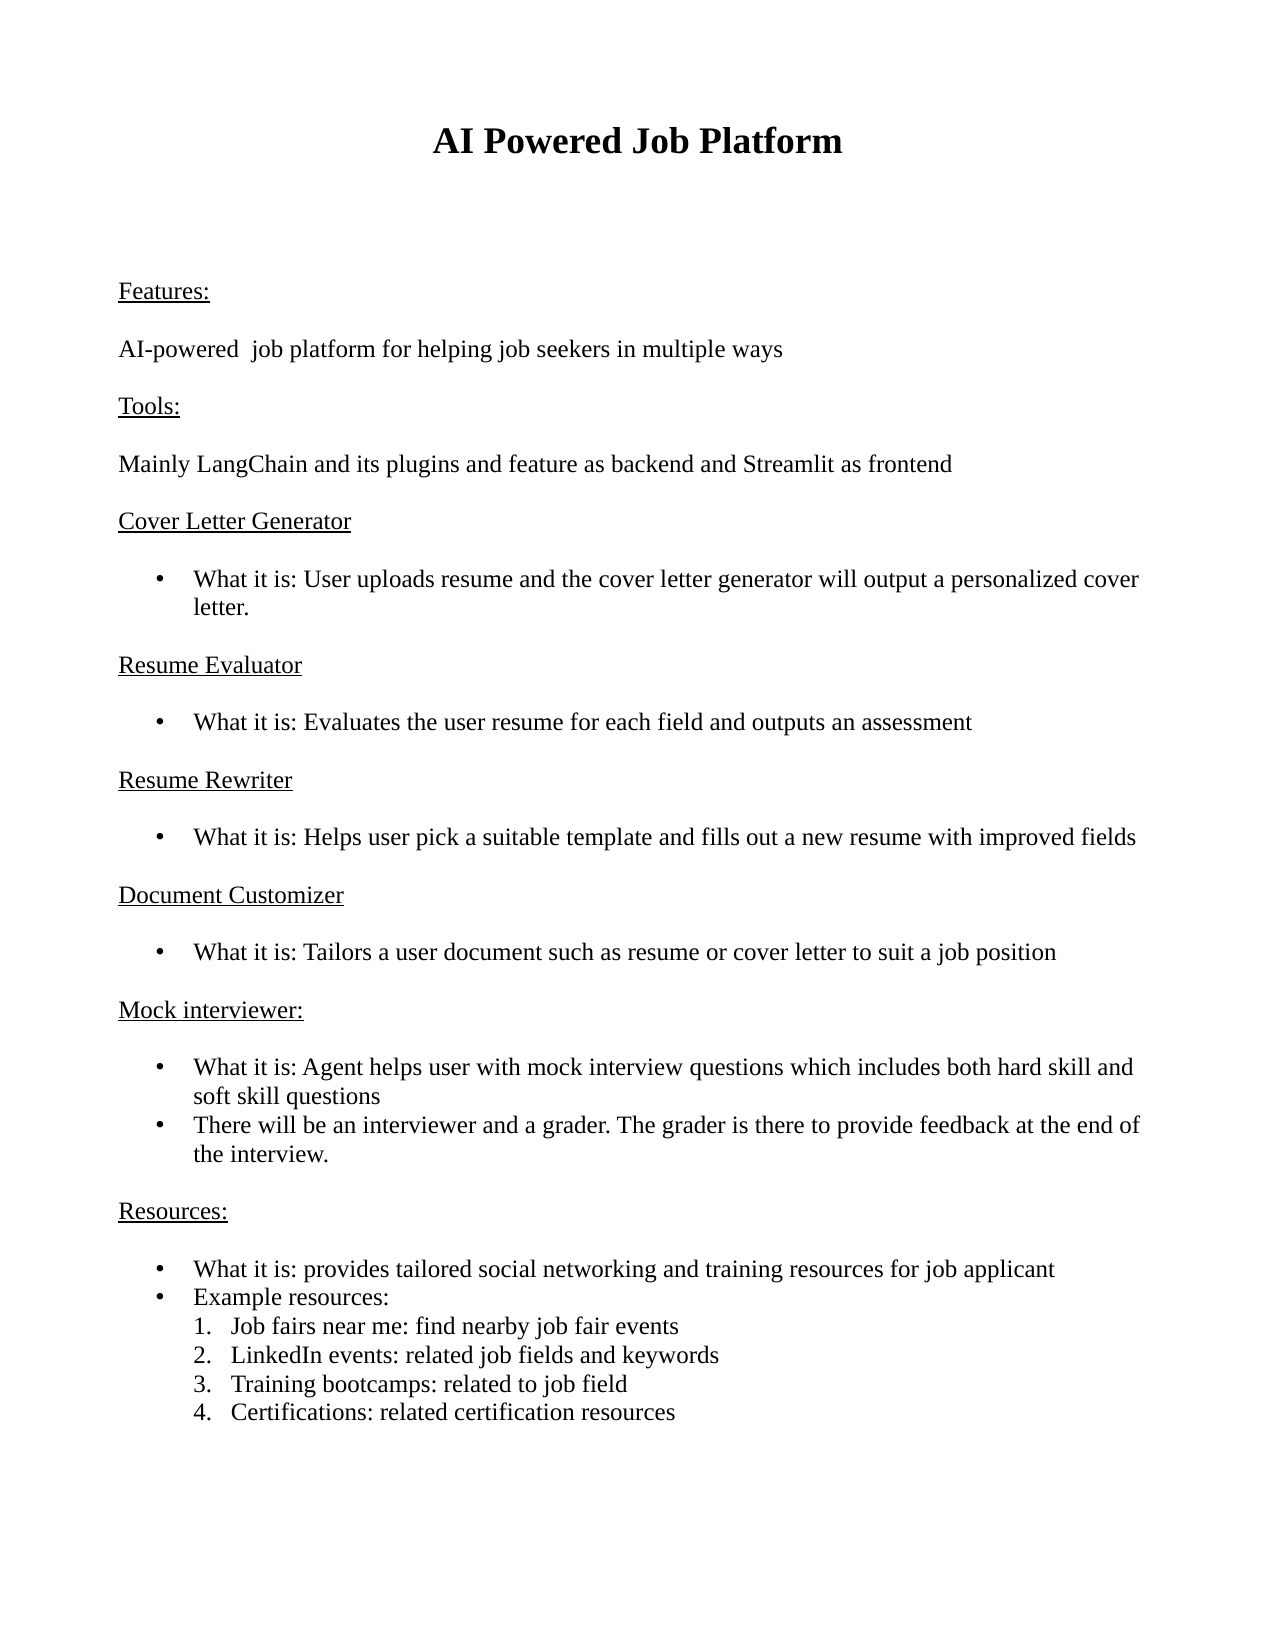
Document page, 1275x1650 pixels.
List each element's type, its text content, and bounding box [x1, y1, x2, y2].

text Document Customizer [118, 880, 1157, 909]
text Cover Letter Generator [118, 506, 1157, 535]
text Mock interviewer: [118, 995, 1157, 1024]
list There will be an interviewer and a grader. The grader is there to provide feedback at the end of the interview. [156, 1110, 1157, 1167]
list LinkedIn events: related job fields and keywords [193, 1340, 1157, 1369]
list Certifications: related certification resources [193, 1397, 1157, 1426]
text AI-powered job platform for helping job seekers in multiple ways [118, 334, 1157, 362]
list What it is: provides tailored social networking and training resources for job applicant [156, 1254, 1157, 1282]
list Job fairs near me: find nearby job fair events [193, 1311, 1157, 1340]
list What it is: Evaluates the user resume for each field and outputs an assessment [156, 707, 1157, 736]
text Resume Rewriter [118, 765, 1157, 794]
list What it is: Helps user pick a suitable template and fills out a new resume with improved fields [156, 822, 1157, 851]
list Example resources: [156, 1282, 1157, 1311]
list Training bootcamps: related to job field [193, 1369, 1157, 1397]
list What it is: Agent helps user with mock interview questions which includes both hard skill and soft skill questions [156, 1052, 1157, 1110]
text Tools: [118, 391, 1157, 420]
text Resources: [118, 1196, 1157, 1225]
list What it is: Tailors a user document such as resume or cover letter to suit a job position [156, 937, 1157, 966]
text AI Powered Job Platform [118, 118, 1157, 161]
text Features: [118, 276, 1157, 305]
list What it is: User uploads resume and the cover letter generator will output a personalized cover letter. [156, 564, 1157, 621]
text Resume Evaluator [118, 650, 1157, 679]
text Mainly LangChain and its plugins and feature as backend and Streamlit as frontend [118, 449, 1157, 477]
